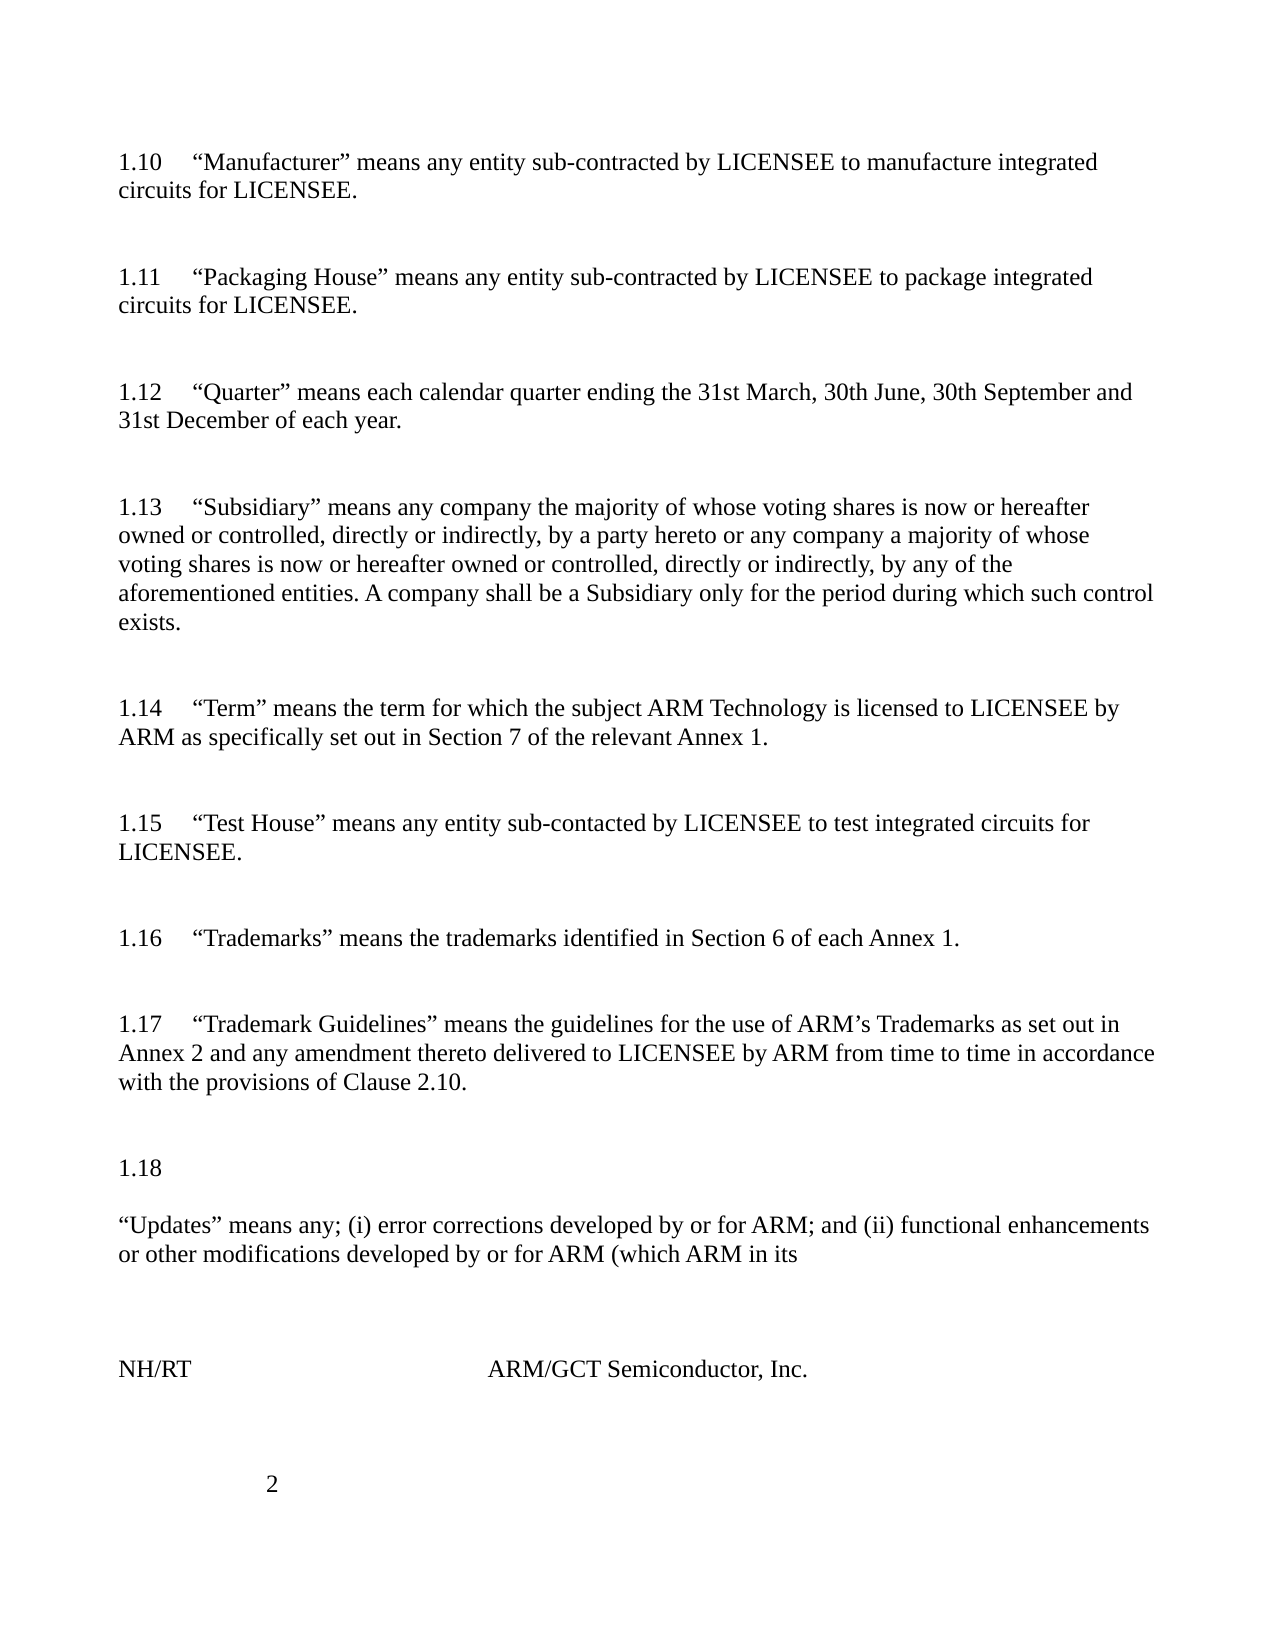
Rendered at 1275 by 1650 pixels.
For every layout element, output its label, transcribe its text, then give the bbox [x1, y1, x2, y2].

text 1.12 “Quarter” means each calendar quarter ending the 31st March, 30th June, 30th September and 31st December of each year. [118, 377, 1157, 434]
text “Updates” means any; (i) error corrections developed by or for ARM; and (ii) functional enhancements or other modifications developed by or for ARM (which ARM in its [118, 1211, 1157, 1268]
text 1.15 “Test House” means any entity sub-contacted by LICENSEE to test integrated circuits for LICENSEE. [118, 808, 1157, 866]
text 1.10 “Manufacturer” means any entity sub-contracted by LICENSEE to manufacture integrated circuits for LICENSEE. [118, 147, 1157, 204]
text 1.11 “Packaging House” means any entity sub-contracted by LICENSEE to package integrated circuits for LICENSEE. [118, 262, 1157, 319]
text 2 [118, 1469, 1157, 1498]
text 1.17 “Trademark Guidelines” means the guidelines for the use of ARM’s Trademarks as set out in Annex 2 and any amendment thereto delivered to LICENSEE by ARM from time to time in accordance with the provisions of Clause 2.10. [118, 1009, 1157, 1096]
text 1.18 [118, 1153, 1157, 1182]
text 1.14 “Term” means the term for which the subject ARM Technology is licensed to LICENSEE by ARM as specifically set out in Section 7 of the relevant Annex 1. [118, 693, 1157, 751]
text 1.13 “Subsidiary” means any company the majority of whose voting shares is now or hereafter owned or controlled, directly or indirectly, by a party hereto or any company a majority of whose voting shares is now or hereafter owned or controlled, directly or indirectly, by any of the aforementioned entities. A company shall be a Subsidiary only for the period during which such control exists. [118, 492, 1157, 636]
text NH/RT ARM/GCT Semiconductor, Inc. [118, 1354, 1157, 1383]
text 1.16 “Trademarks” means the trademarks identified in Section 6 of each Annex 1. [118, 923, 1157, 952]
